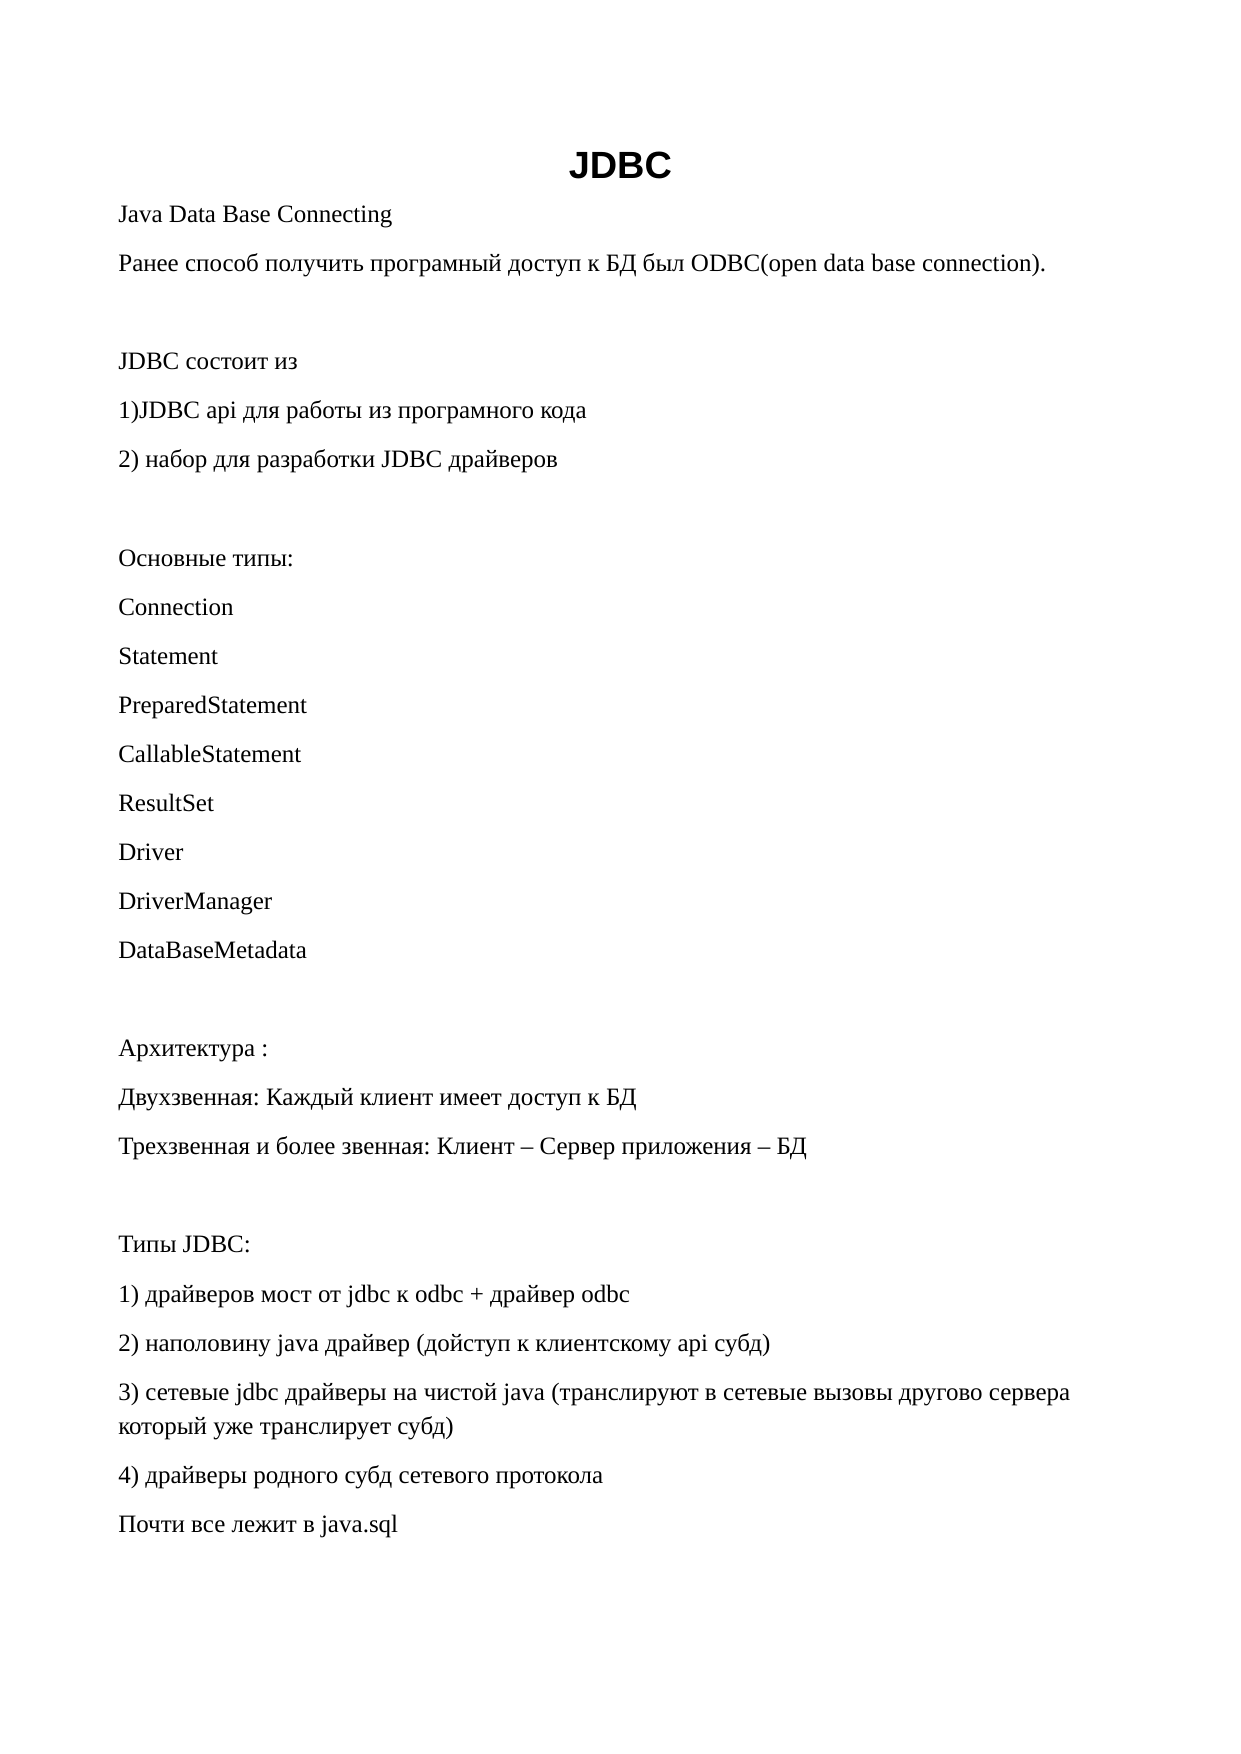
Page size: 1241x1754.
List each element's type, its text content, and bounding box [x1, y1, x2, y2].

text Архитектура : [118, 1033, 1122, 1062]
text DataBaseMetadata [118, 935, 1122, 964]
text 2) набор для разработки JDBC драйверов [118, 444, 1122, 473]
text ResultSet [118, 788, 1122, 817]
text JDBC состоит из [118, 346, 1122, 375]
text Основные типы: [118, 543, 1122, 571]
text Java Data Base Connecting [118, 199, 1122, 228]
text Statement [118, 641, 1122, 669]
text CallableStatement [118, 739, 1122, 768]
text DriverManager [118, 886, 1122, 915]
text Ранее способ получить програмный доступ к БД был ODBC(open data base connection). [118, 248, 1122, 277]
text 2) наполовину java драйвер (дойступ к клиентскому api субд) [118, 1328, 1122, 1356]
text Почти все лежит в java.sql [118, 1509, 1122, 1538]
text 1) драйверов мост от jdbc к odbc + драйвер odbc [118, 1279, 1122, 1307]
text 4) драйверы родного субд сетевого протокола [118, 1460, 1122, 1489]
text Двухзвенная: Каждый клиент имеет доступ к БД [118, 1082, 1122, 1111]
text Connection [118, 592, 1122, 621]
text Трехзвенная и более звенная: Клиент – Сервер приложения – БД [118, 1131, 1122, 1160]
text Типы JDBC: [118, 1229, 1122, 1258]
text 1)JDBC api для работы из програмного кода [118, 396, 1122, 424]
text 3) сетевые jdbc драйверы на чистой java (транслируют в сетевые вызовы другово сервера который уже транслирует субд) [118, 1377, 1122, 1440]
text Driver [118, 837, 1122, 866]
text PreparedStatement [118, 690, 1122, 719]
subtitle JDBC [118, 143, 1122, 187]
